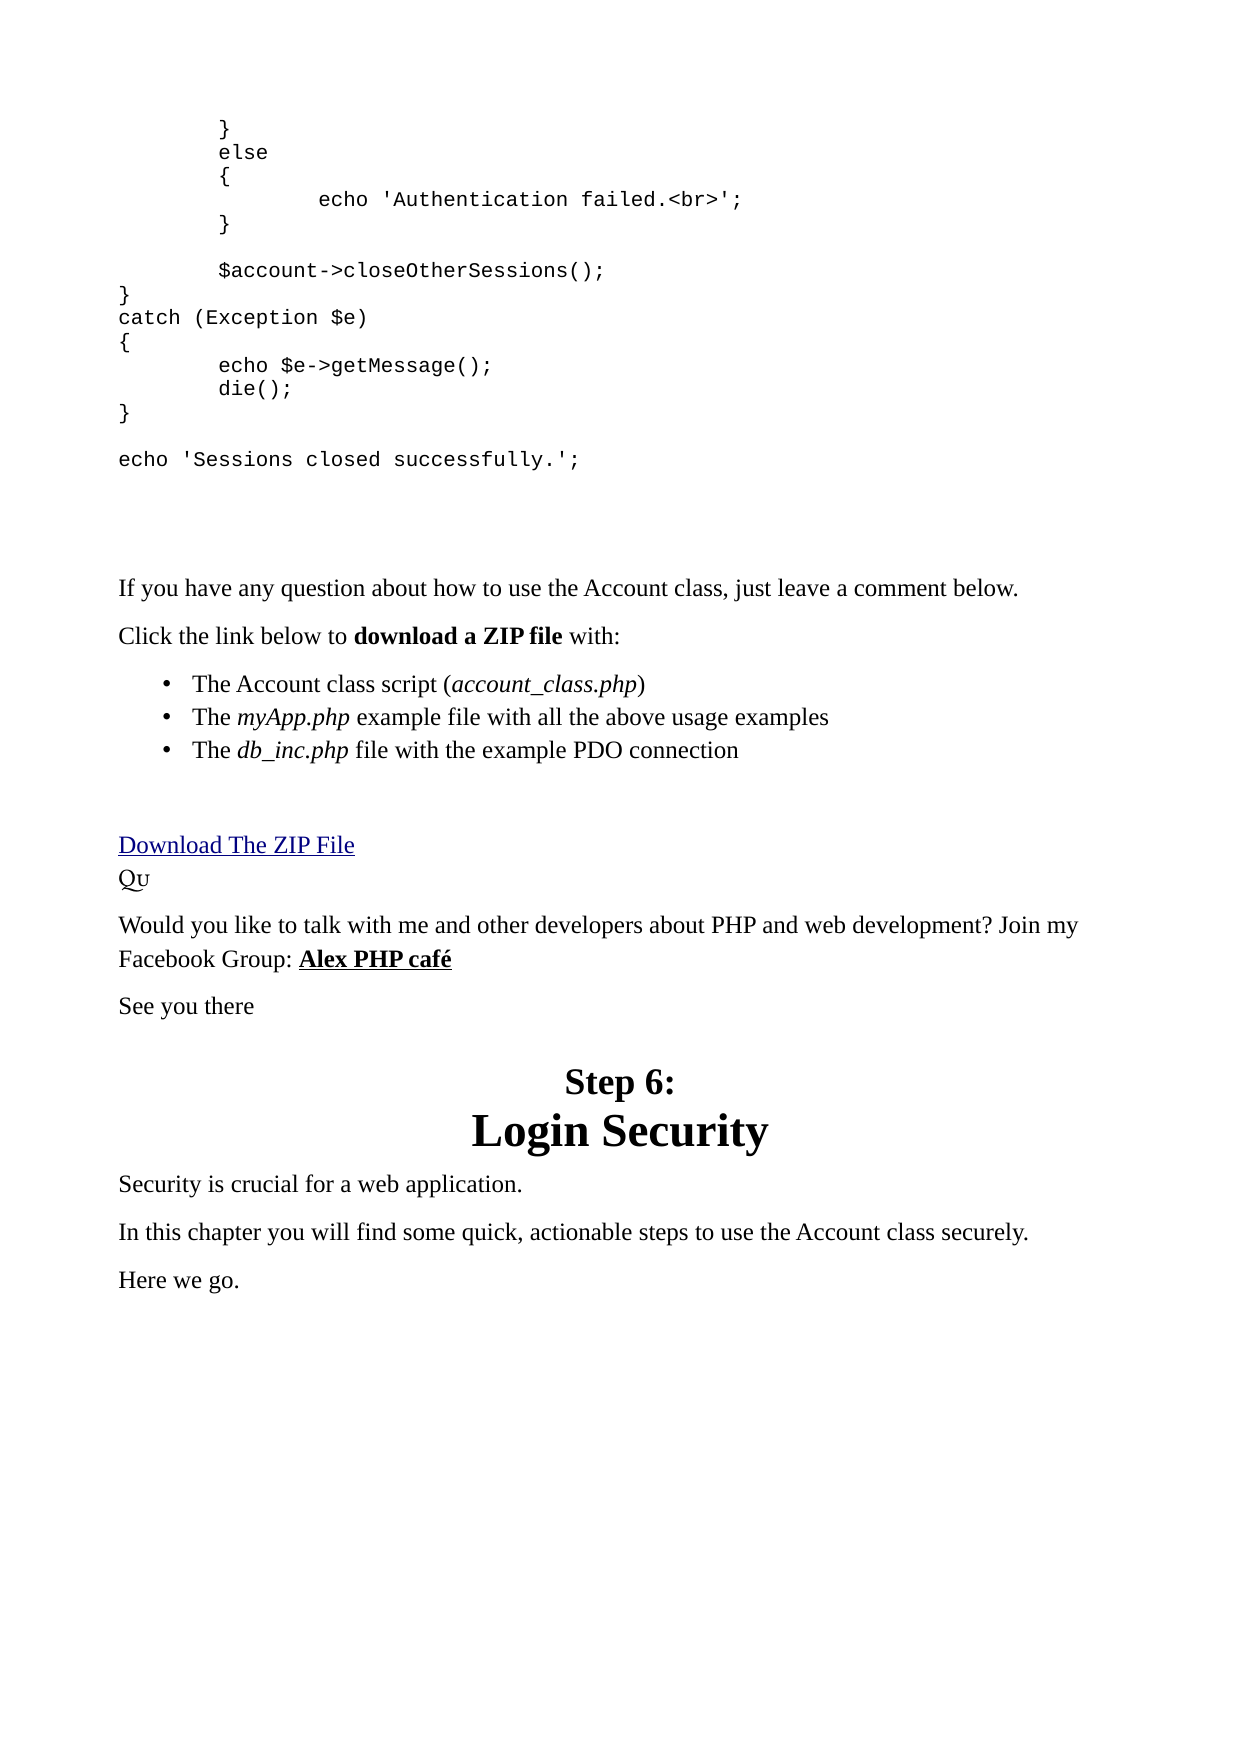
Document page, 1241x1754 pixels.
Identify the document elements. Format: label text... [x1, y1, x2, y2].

text In this chapter you will find some quick, actionable steps to use the Account class securely. [118, 1217, 1122, 1246]
text $account->closeOtherSessions(); [118, 260, 1122, 284]
text { [118, 165, 1122, 189]
text else [118, 142, 1122, 165]
text Would you like to talk with me and other developers about PHP and web development? Join my Facebook Group: Alex PHP café [118, 911, 1122, 972]
list The db_inc.php file with the example PDO connection [162, 735, 1122, 763]
text  [118, 863, 1122, 892]
text Download The ZIP File [118, 830, 1122, 859]
text { [118, 331, 1122, 354]
text Click the link below to download a ZIP file with: [118, 621, 1122, 650]
text echo 'Sessions closed successfully.'; [118, 449, 1122, 473]
text } [118, 402, 1122, 426]
text echo 'Authentication failed.<br>'; [118, 189, 1122, 213]
text Here we go. [118, 1265, 1122, 1293]
list The Account class script (account_class.php) [162, 669, 1122, 697]
list The myApp.php example file with all the above usage examples [162, 702, 1122, 731]
text } [118, 118, 1122, 142]
text If you have any question about how to use the Account class, just leave a comment below. [118, 573, 1122, 602]
text } [118, 284, 1122, 307]
text Security is crucial for a web application. [118, 1169, 1122, 1198]
text } [118, 213, 1122, 236]
text catch (Exception $e) [118, 307, 1122, 331]
text echo $e->getMessage(); [118, 354, 1122, 378]
subtitle Step 6: Login Security [118, 1060, 1122, 1157]
text die(); [118, 378, 1122, 402]
text See you there 🙂 [118, 991, 1122, 1020]
